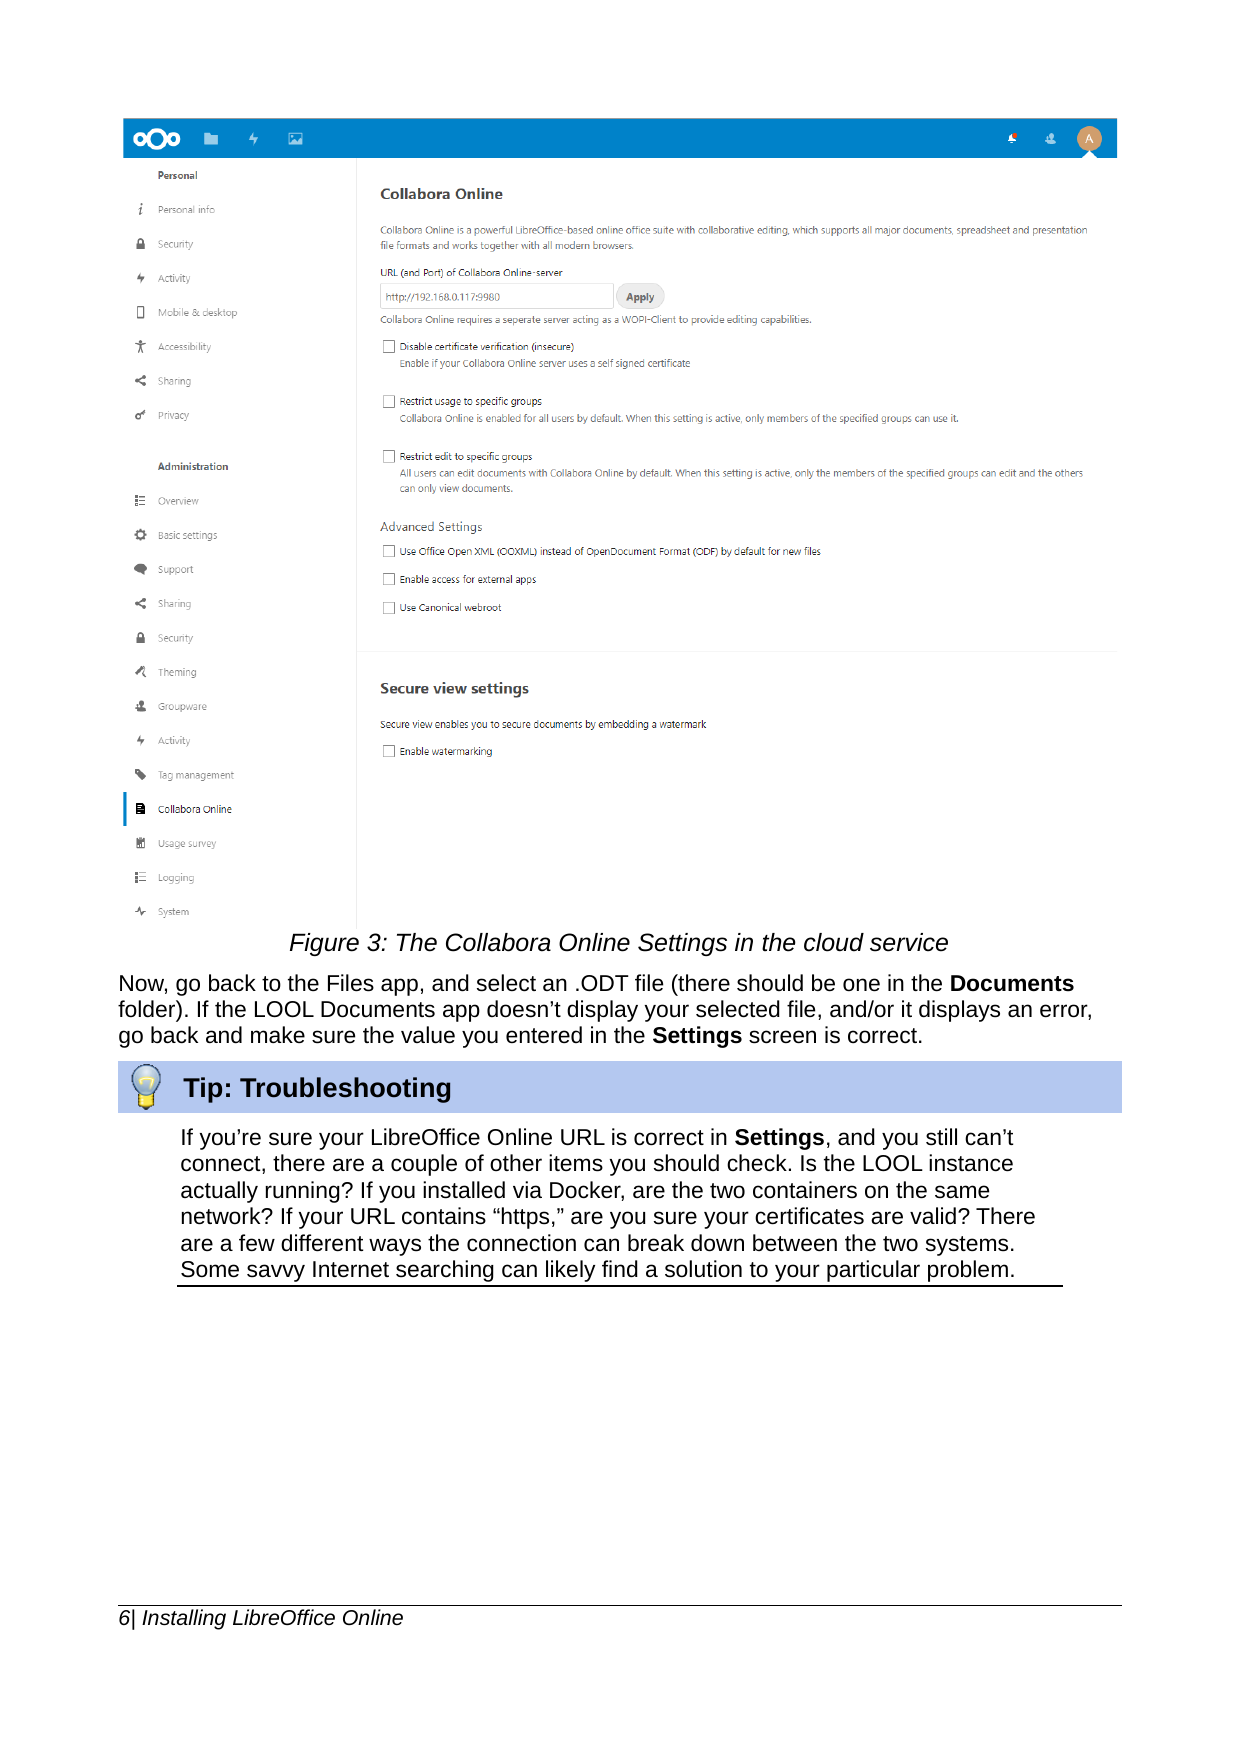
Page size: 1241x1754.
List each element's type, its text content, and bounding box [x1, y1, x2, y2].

text If you’re sure your LibreOffice Online URL is correct in Settings, and you still can’t connect, there are a couple of other items you should check. Is the LOOL instance actually running? If you installed via Docker, are the two containers on the same network? If your URL contains “https,” are you sure your certificates are valid? There are a few different ways the connection can break down between the two systems. Some savvy Internet searching can likely find a solution to your particular problem. [177, 1121, 1063, 1285]
picture [119, 1062, 170, 1113]
picture [123, 118, 1118, 929]
text Figure 3: The Collabora Online Settings in the cloud service [118, 118, 1122, 957]
subtitle Tip: Troubleshooting [118, 1061, 1122, 1113]
text Now, go back to the Files app, and select an .ODT file (there should be one in the Documents folder). If the LOOL Documents app doesn’t display your selected file, and/or it displays an error, go back and make sure the value you entered in the Settings screen is correct. [118, 970, 1122, 1049]
